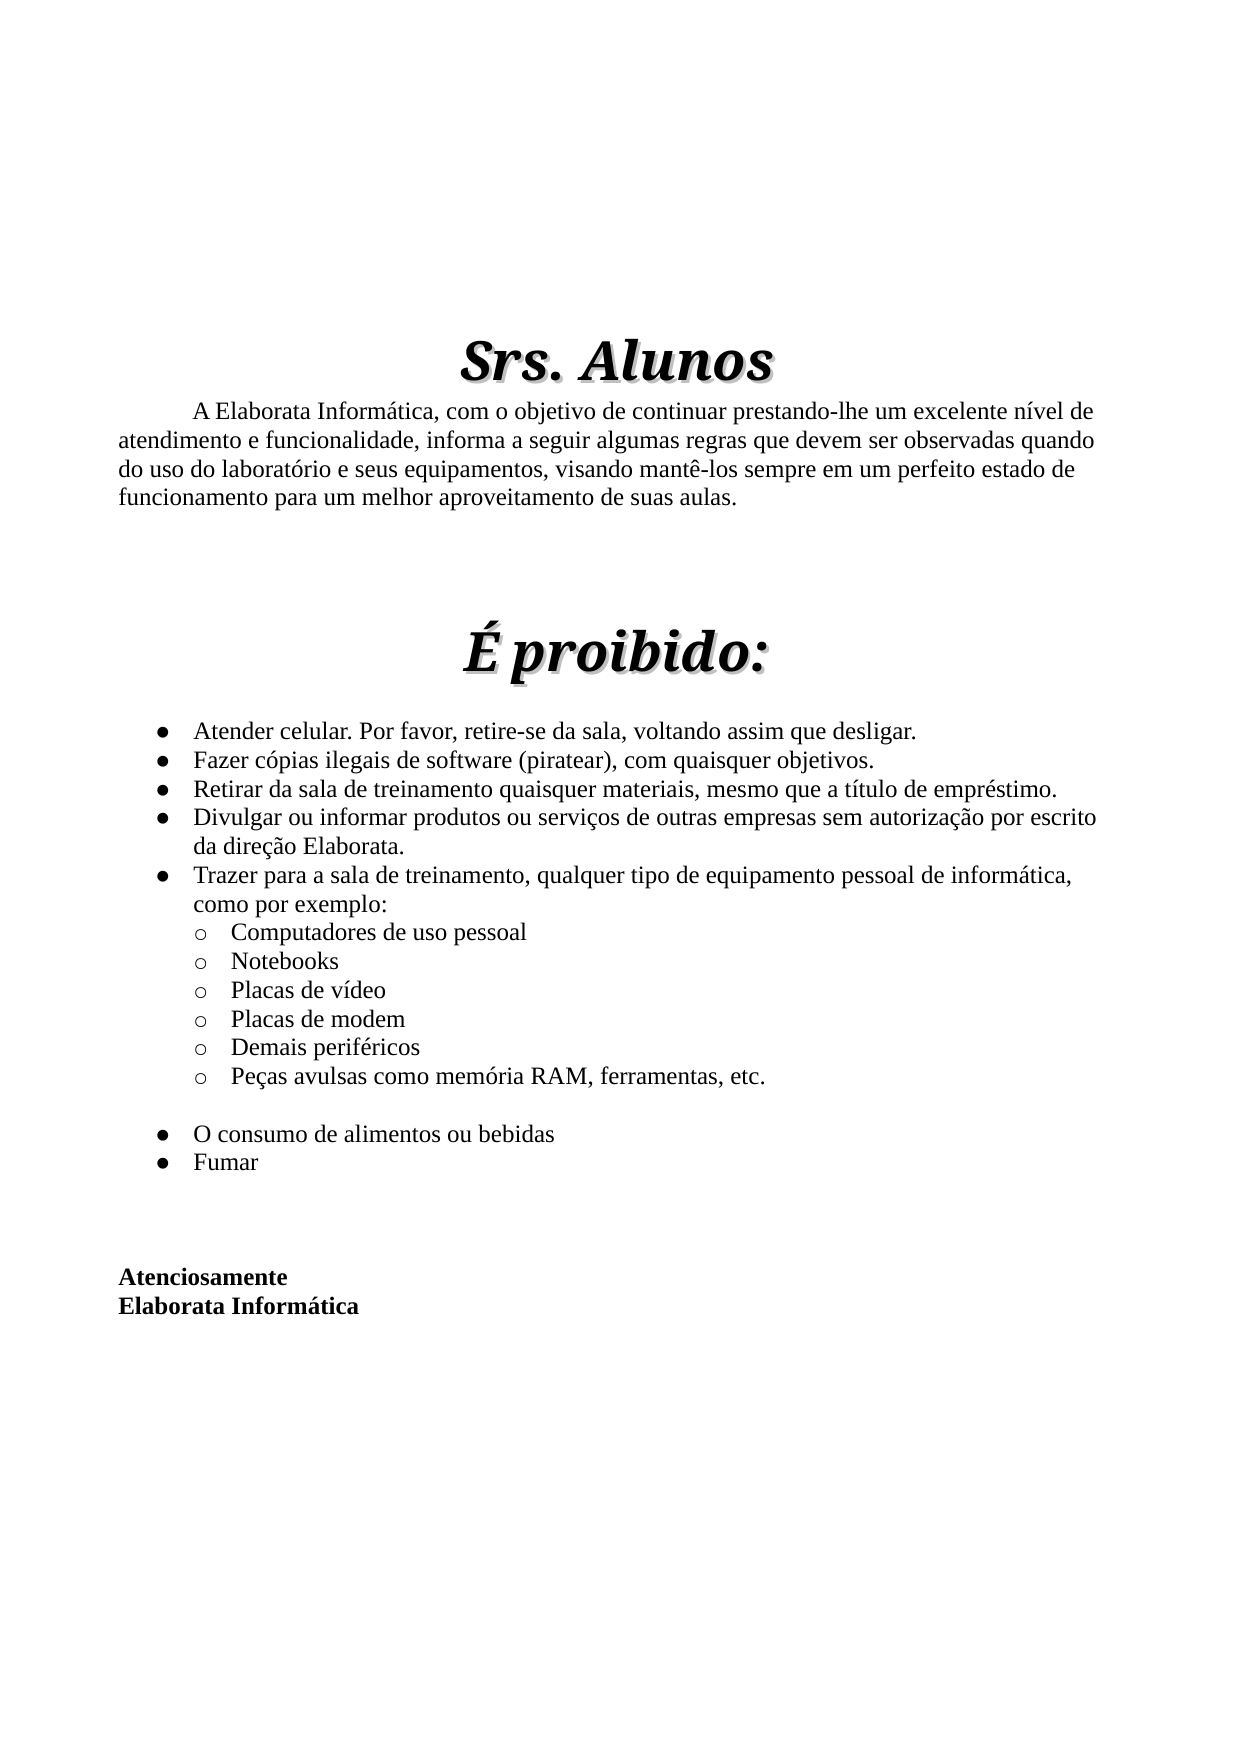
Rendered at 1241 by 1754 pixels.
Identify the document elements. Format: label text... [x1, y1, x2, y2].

list Trazer para a sala de treinamento, qualquer tipo de equipamento pessoal de informática, como por exemplo: [156, 860, 1122, 917]
list Demais periféricos [193, 1032, 1122, 1061]
text A Elaborata Informática, com o objetivo de continuar prestando-lhe um excelente nível de atendimento e funcionalidade, informa a seguir algumas regras que devem ser observadas quando do uso do laboratório e seus equipamentos, visando mantê-los sempre em um perfeito estado de funcionamento para um melhor aproveitamento de suas aulas. [118, 396, 1122, 511]
list Peças avulsas como memória RAM, ferramentas, etc. [193, 1061, 1122, 1090]
list Fazer cópias ilegais de software (piratear), com quaisquer objetivos. [156, 745, 1122, 774]
list Fumar [156, 1147, 1122, 1176]
list O consumo de alimentos ou bebidas [156, 1119, 1122, 1147]
text Srs. Alunos [118, 322, 1122, 396]
list Placas de modem [193, 1004, 1122, 1032]
list Atender celular. Por favor, retire-se da sala, voltando assim que desligar. [156, 716, 1122, 745]
list Divulgar ou informar produtos ou serviços de outras empresas sem autorização por escrito da direção Elaborata. [156, 802, 1122, 860]
text Elaborata Informática [118, 1291, 1122, 1320]
text É proibido: [118, 614, 1122, 687]
text Atenciosamente [118, 1262, 1122, 1291]
list Placas de vídeo [193, 975, 1122, 1004]
list Retirar da sala de treinamento quaisquer materiais, mesmo que a título de empréstimo. [156, 774, 1122, 802]
list Computadores de uso pessoal [193, 917, 1122, 946]
list Notebooks [193, 946, 1122, 975]
